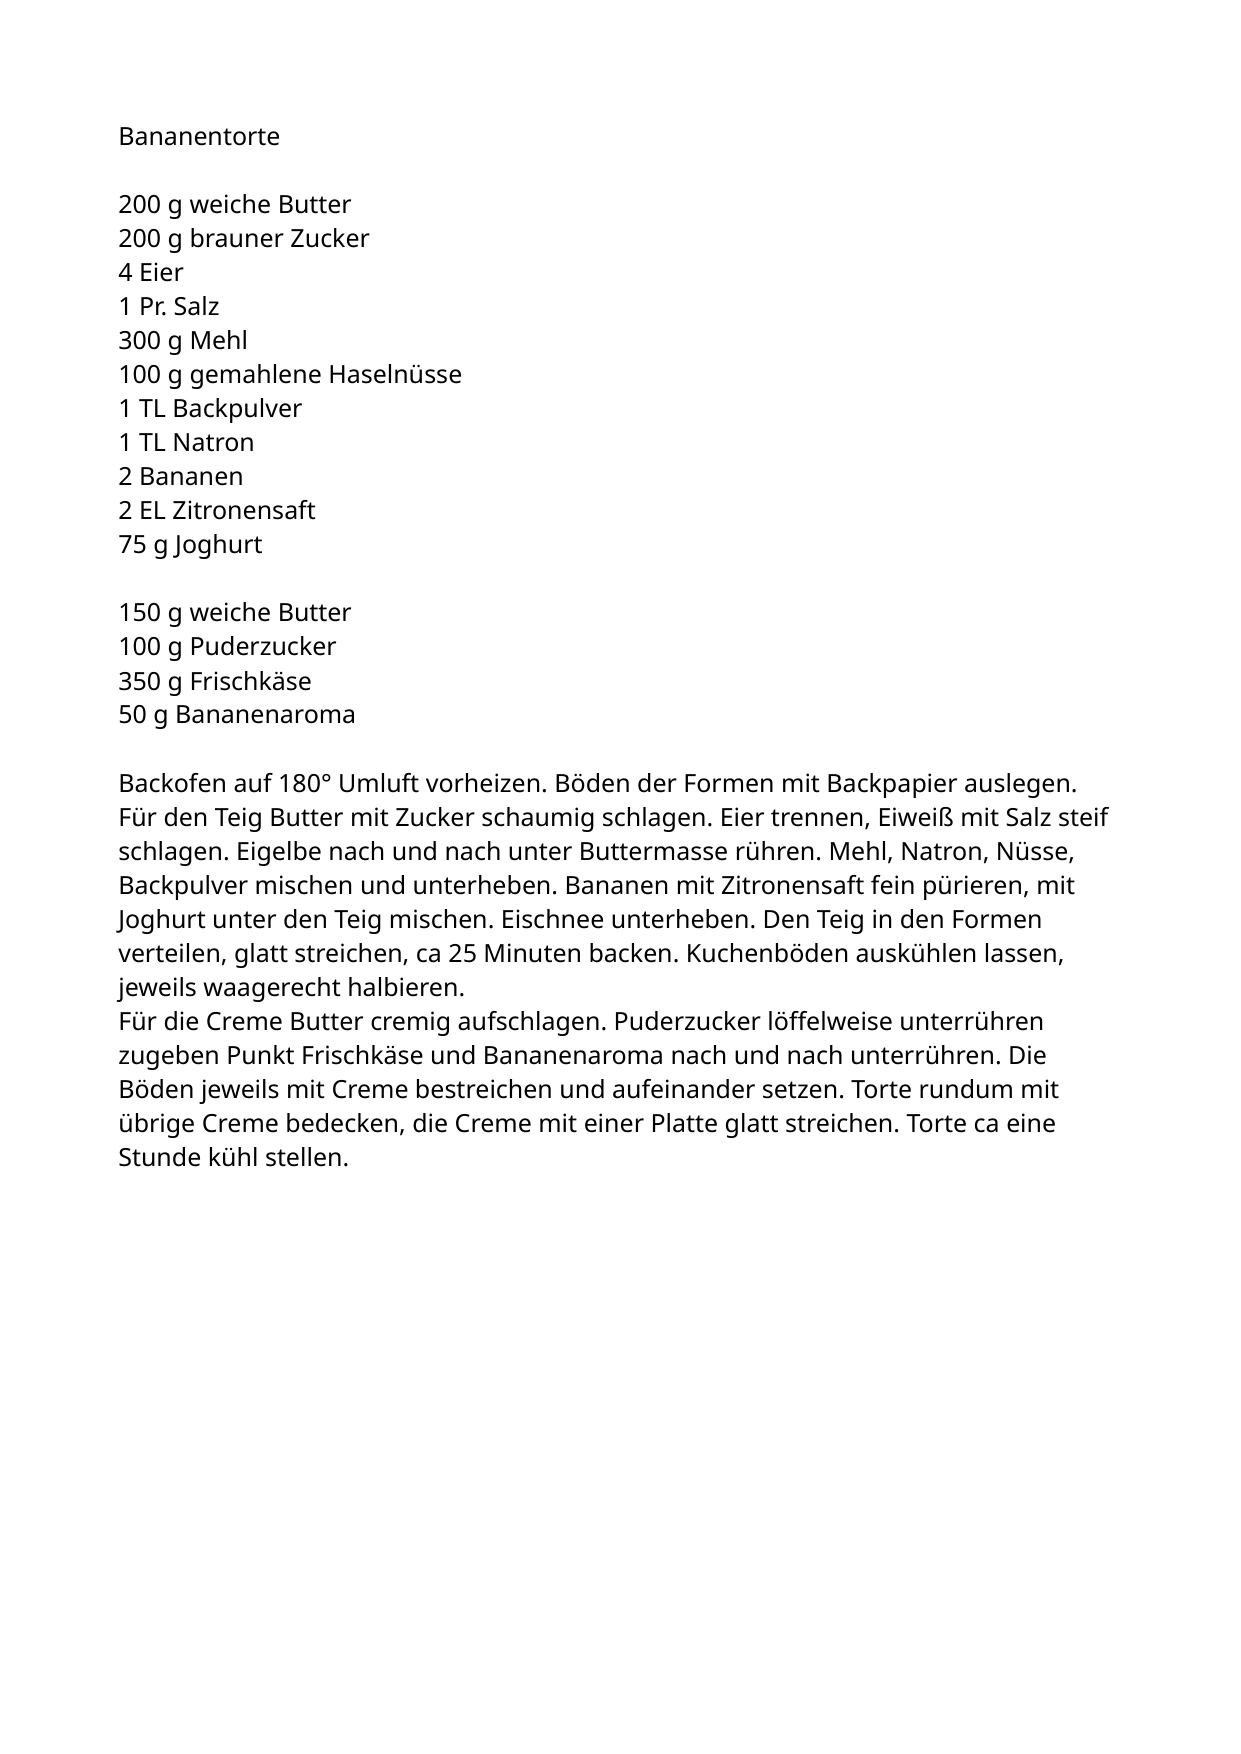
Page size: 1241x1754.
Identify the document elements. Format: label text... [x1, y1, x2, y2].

text 1 TL Natron [118, 425, 1122, 459]
text 50 g Bananenaroma [118, 697, 1122, 731]
text 2 EL Zitronensaft [118, 493, 1122, 527]
text 350 g Frischkäse [118, 663, 1122, 697]
text 100 g gemahlene Haselnüsse [118, 357, 1122, 391]
text 300 g Mehl [118, 322, 1122, 357]
text 200 g brauner Zucker [118, 220, 1122, 254]
text Für die Creme Butter cremig aufschlagen. Puderzucker löffelweise unterrühren zugeben Punkt Frischkäse und Bananenaroma nach und nach unterrühren. Die Böden jeweils mit Creme bestreichen und aufeinander setzen. Torte rundum mit übrige Creme bedecken, die Creme mit einer Platte glatt streichen. Torte ca eine Stunde kühl stellen. [118, 1004, 1122, 1174]
text 1 Pr. Salz [118, 288, 1122, 322]
text 2 Bananen [118, 459, 1122, 493]
text 4 Eier [118, 254, 1122, 288]
text 150 g weiche Butter [118, 595, 1122, 629]
text 75 g Joghurt [118, 527, 1122, 561]
text Bananentorte [118, 118, 1122, 152]
text 200 g weiche Butter [118, 186, 1122, 220]
text 100 g Puderzucker [118, 629, 1122, 663]
text 1 TL Backpulver [118, 391, 1122, 425]
text Backofen auf 180° Umluft vorheizen. Böden der Formen mit Backpapier auslegen. Für den Teig Butter mit Zucker schaumig schlagen. Eier trennen, Eiweiß mit Salz steif schlagen. Eigelbe nach und nach unter Buttermasse rühren. Mehl, Natron, Nüsse, Backpulver mischen und unterheben. Bananen mit Zitronensaft fein pürieren, mit Joghurt unter den Teig mischen. Eischnee unterheben. Den Teig in den Formen verteilen, glatt streichen, ca 25 Minuten backen. Kuchenböden auskühlen lassen, jeweils waagerecht halbieren. [118, 765, 1122, 1004]
